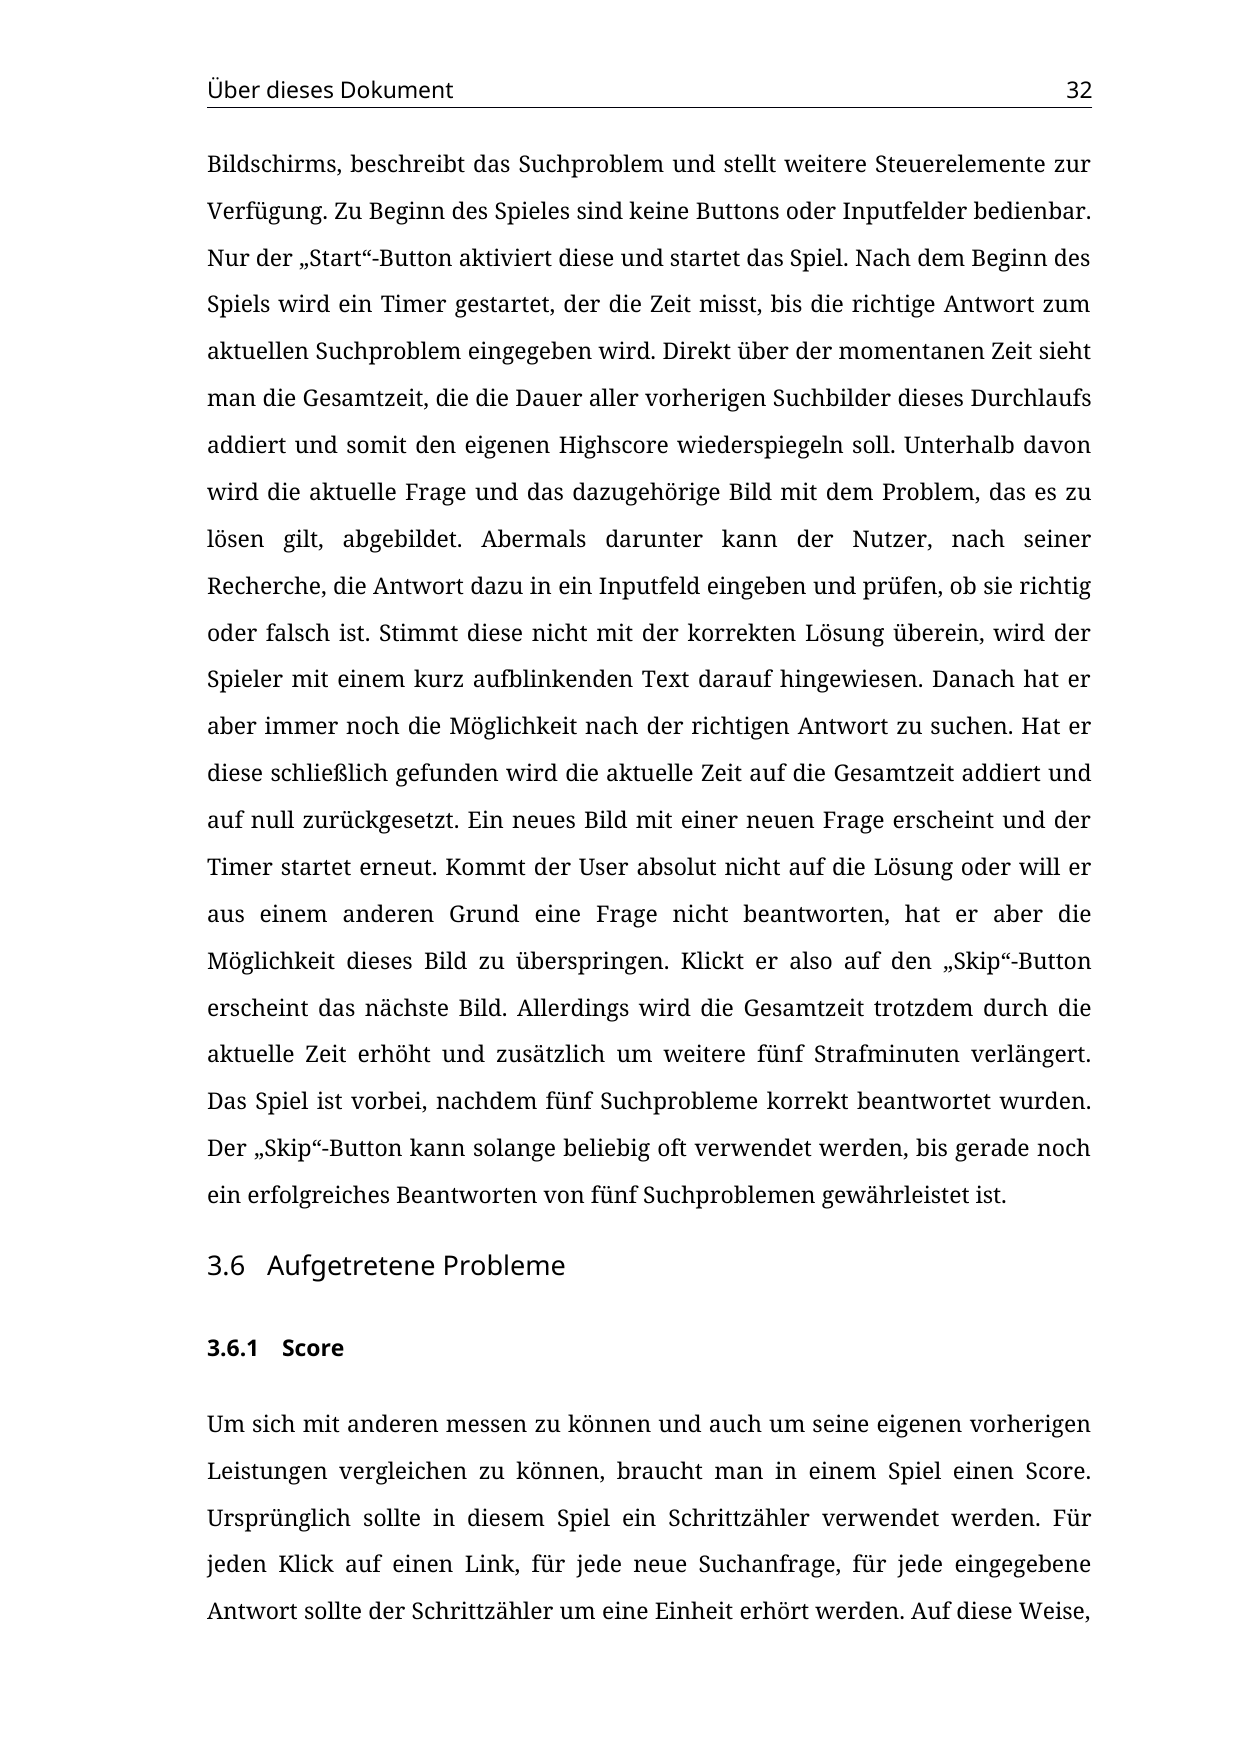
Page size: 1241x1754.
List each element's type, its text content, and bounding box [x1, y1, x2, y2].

text Bildschirms, beschreibt das Suchproblem und stellt weitere Steuerelemente zur Verfügung. Zu Beginn des Spieles sind keine Buttons oder Inputfelder bedienbar. Nur der „Start“-Button aktiviert diese und startet das Spiel. Nach dem Beginn des Spiels wird ein Timer gestartet, der die Zeit misst, bis die richtige Antwort zum aktuellen Suchproblem eingegeben wird. Direkt über der momentanen Zeit sieht man die Gesamtzeit, die die Dauer aller vorherigen Suchbilder dieses Durchlaufs addiert und somit den eigenen Highscore wiederspiegeln soll. Unterhalb davon wird die aktuelle Frage und das dazugehörige Bild mit dem Problem, das es zu lösen gilt, abgebildet. Abermals darunter kann der Nutzer, nach seiner Recherche, die Antwort dazu in ein Inputfeld eingeben und prüfen, ob sie richtig oder falsch ist. Stimmt diese nicht mit der korrekten Lösung überein, wird der Spieler mit einem kurz aufblinkenden Text darauf hingewiesen. Danach hat er aber immer noch die Möglichkeit nach der richtigen Antwort zu suchen. Hat er diese schließlich gefunden wird die aktuelle Zeit auf die Gesamtzeit addiert und auf null zurückgesetzt. Ein neues Bild mit einer neuen Frage erscheint und der Timer startet erneut. Kommt der User absolut nicht auf die Lösung oder will er aus einem anderen Grund eine Frage nicht beantworten, hat er aber die Möglichkeit dieses Bild zu überspringen. Klickt er also auf den „Skip“-Button erscheint das nächste Bild. Allerdings wird die Gesamtzeit trotzdem durch die aktuelle Zeit erhöht und zusätzlich um weitere fünf Strafminuten verlängert. Das Spiel ist vorbei, nachdem fünf Suchprobleme korrekt beantwortet wurden. Der „Skip“-Button kann solange beliebig oft verwendet werden, bis gerade noch ein erfolgreiches Beantworten von fünf Suchproblemen gewährleistet ist. [207, 148, 1092, 1210]
text Um sich mit anderen messen zu können und auch um seine eigenen vorherigen Leistungen vergleichen zu können, braucht man in einem Spiel einen Score. Ursprünglich sollte in diesem Spiel ein Schrittzähler verwendet werden. Für jeden Klick auf einen Link, für jede neue Suchanfrage, für jede eingegebene Antwort sollte der Schrittzähler um eine Einheit erhört werden. Auf diese Weise, [207, 1408, 1092, 1627]
subtitle Score [207, 1331, 1092, 1363]
subtitle Aufgetretene Probleme [207, 1247, 1092, 1283]
